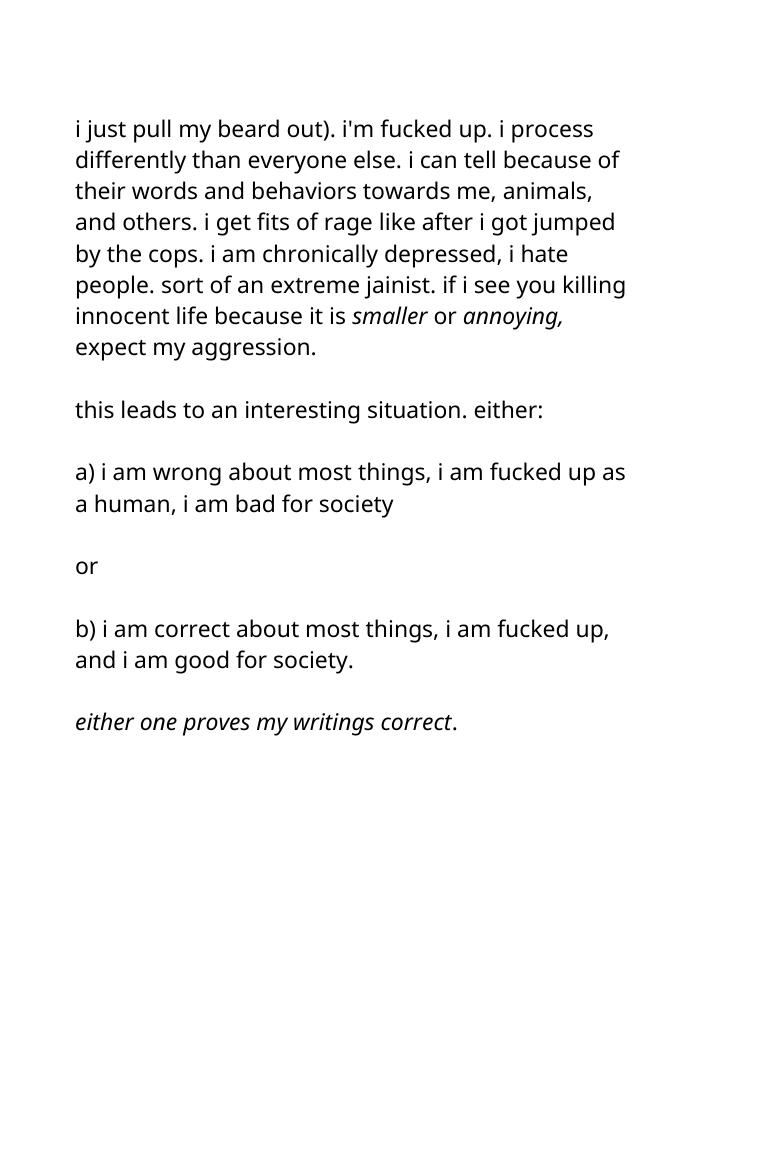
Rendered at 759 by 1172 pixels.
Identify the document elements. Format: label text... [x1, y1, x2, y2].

text a) i am wrong about most things, i am fucked up as a human, i am bad for society [75, 456, 627, 519]
text this leads to an interesting situation. either: [75, 394, 627, 425]
text either one proves my writings correct. [75, 706, 627, 737]
text i just pull my beard out). i'm fucked up. i process differently than everyone else. i can tell because of their words and behaviors towards me, animals, and others. i get fits of rage like after i got jumped by the cops. i am chronically depressed, i hate people. sort of an extreme jainist. if i see you killing innocent life because it is smaller or annoying, expect my aggression. [75, 112, 627, 362]
text b) i am correct about most things, i am fucked up, and i am good for society. [75, 612, 627, 675]
text or [75, 550, 627, 581]
